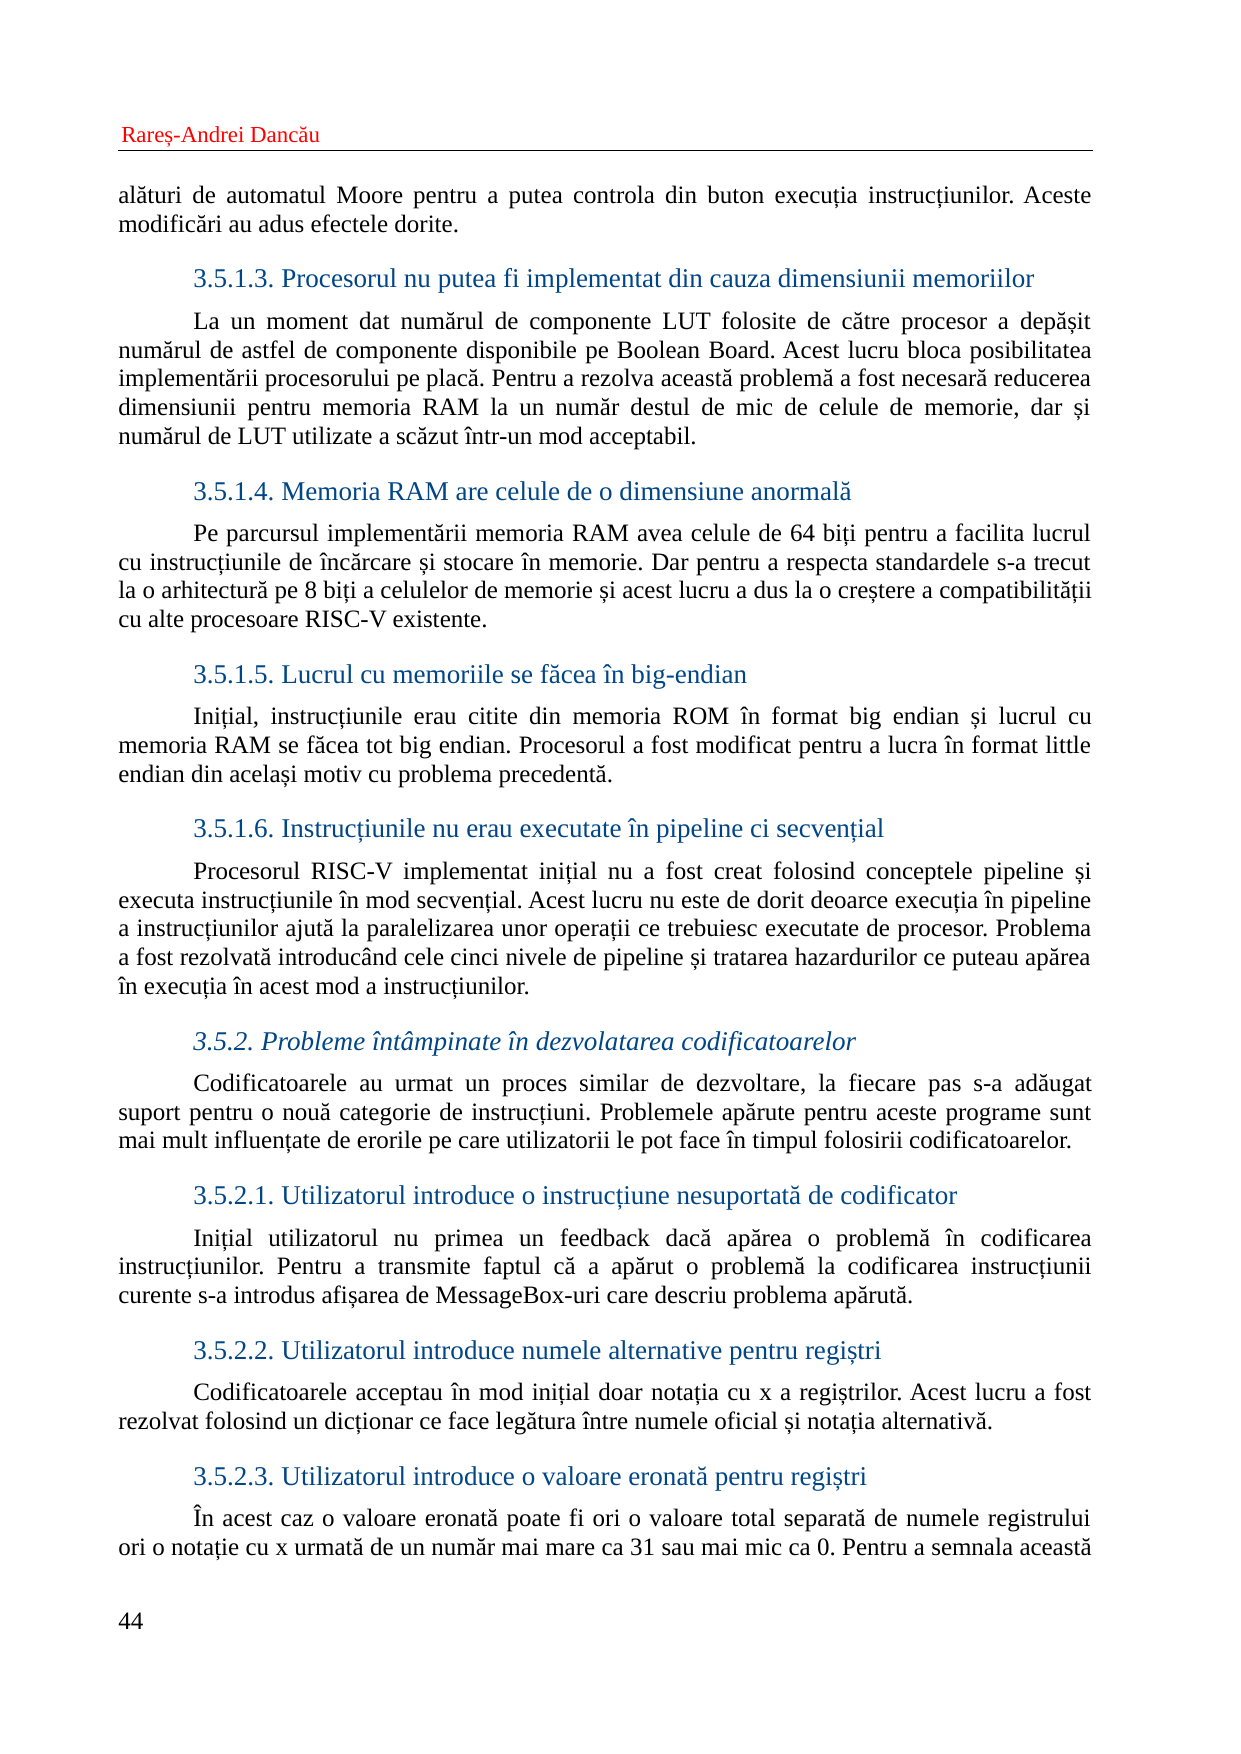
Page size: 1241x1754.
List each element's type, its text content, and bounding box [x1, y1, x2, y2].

text alături de automatul Moore pentru a putea controla din buton execuția instrucțiunilor. Aceste modificări au adus efectele dorite. [118, 180, 1093, 238]
subtitle Memoria RAM are celule de o dimensiune anormală [193, 474, 1093, 506]
text În acest caz o valoare eronată poate fi ori o valoare total separată de numele registrului ori o notație cu x urmată de un număr mai mare ca 31 sau mai mic ca 0. Pentru a semnala această [118, 1503, 1093, 1561]
subtitle Utilizatorul introduce numele alternative pentru regiștri [193, 1334, 1093, 1365]
text Procesorul RISC-V implementat inițial nu a fost creat folosind conceptele pipeline și executa instrucțiunile în mod secvențial. Acest lucru nu este de dorit deoarce execuția în pipeline a instrucțiunilor ajută la paralelizarea unor operații ce trebuiesc executate de procesor. Problema a fost rezolvată introducând cele cinci nivele de pipeline și tratarea hazardurilor ce puteau apărea în execuția în acest mod a instrucțiunilor. [118, 856, 1093, 1000]
subtitle Probleme întâmpinate în dezvolatarea codificatoarelor [193, 1024, 1093, 1056]
subtitle Utilizatorul introduce o valoare eronată pentru regiștri [193, 1459, 1093, 1491]
text Inițial, instrucțiunile erau citite din memoria ROM în format big endian și lucrul cu memoria RAM se făcea tot big endian. Procesorul a fost modificat pentru a lucra în format little endian din același motiv cu problema precedentă. [118, 701, 1093, 788]
text Codificatoarele acceptau în mod inițial doar notația cu x a regiștrilor. Acest lucru a fost rezolvat folosind un dicționar ce face legătura între numele oficial și notația alternativă. [118, 1377, 1093, 1435]
text Codificatoarele au urmat un proces similar de dezvoltare, la fiecare pas s-a adăugat suport pentru o nouă categorie de instrucțiuni. Problemele apărute pentru aceste programe sunt mai mult influențate de erorile pe care utilizatorii le pot face în timpul folosirii codificatoarelor. [118, 1068, 1093, 1154]
subtitle Lucrul cu memoriile se făcea în big-endian [193, 658, 1093, 689]
text La un moment dat numărul de componente LUT folosite de către procesor a depășit numărul de astfel de componente disponibile pe Boolean Board. Acest lucru bloca posibilitatea implementării procesorului pe placă. Pentru a rezolva această problemă a fost necesară reducerea dimensiunii pentru memoria RAM la un număr destul de mic de celule de memorie, dar și numărul de LUT utilizate a scăzut într-un mod acceptabil. [118, 306, 1093, 450]
subtitle Utilizatorul introduce o instrucțiune nesuportată de codificator [193, 1179, 1093, 1210]
text Pe parcursul implementării memoria RAM avea celule de 64 biți pentru a facilita lucrul cu instrucțiunile de încărcare și stocare în memorie. Dar pentru a respecta standardele s-a trecut la o arhitectură pe 8 biți a celulelor de memorie și acest lucru a dus la o creștere a compatibilității cu alte procesoare RISC-V existente. [118, 518, 1093, 633]
subtitle Procesorul nu putea fi implementat din cauza dimensiunii memoriilor [193, 262, 1093, 294]
text Inițial utilizatorul nu primea un feedback dacă apărea o problemă în codificarea instrucțiunilor. Pentru a transmite faptul că a apărut o problemă la codificarea instrucțiunii curente s-a introdus afișarea de MessageBox-uri care descriu problema apărută. [118, 1223, 1093, 1309]
subtitle Instrucțiunile nu erau executate în pipeline ci secvențial [193, 812, 1093, 844]
